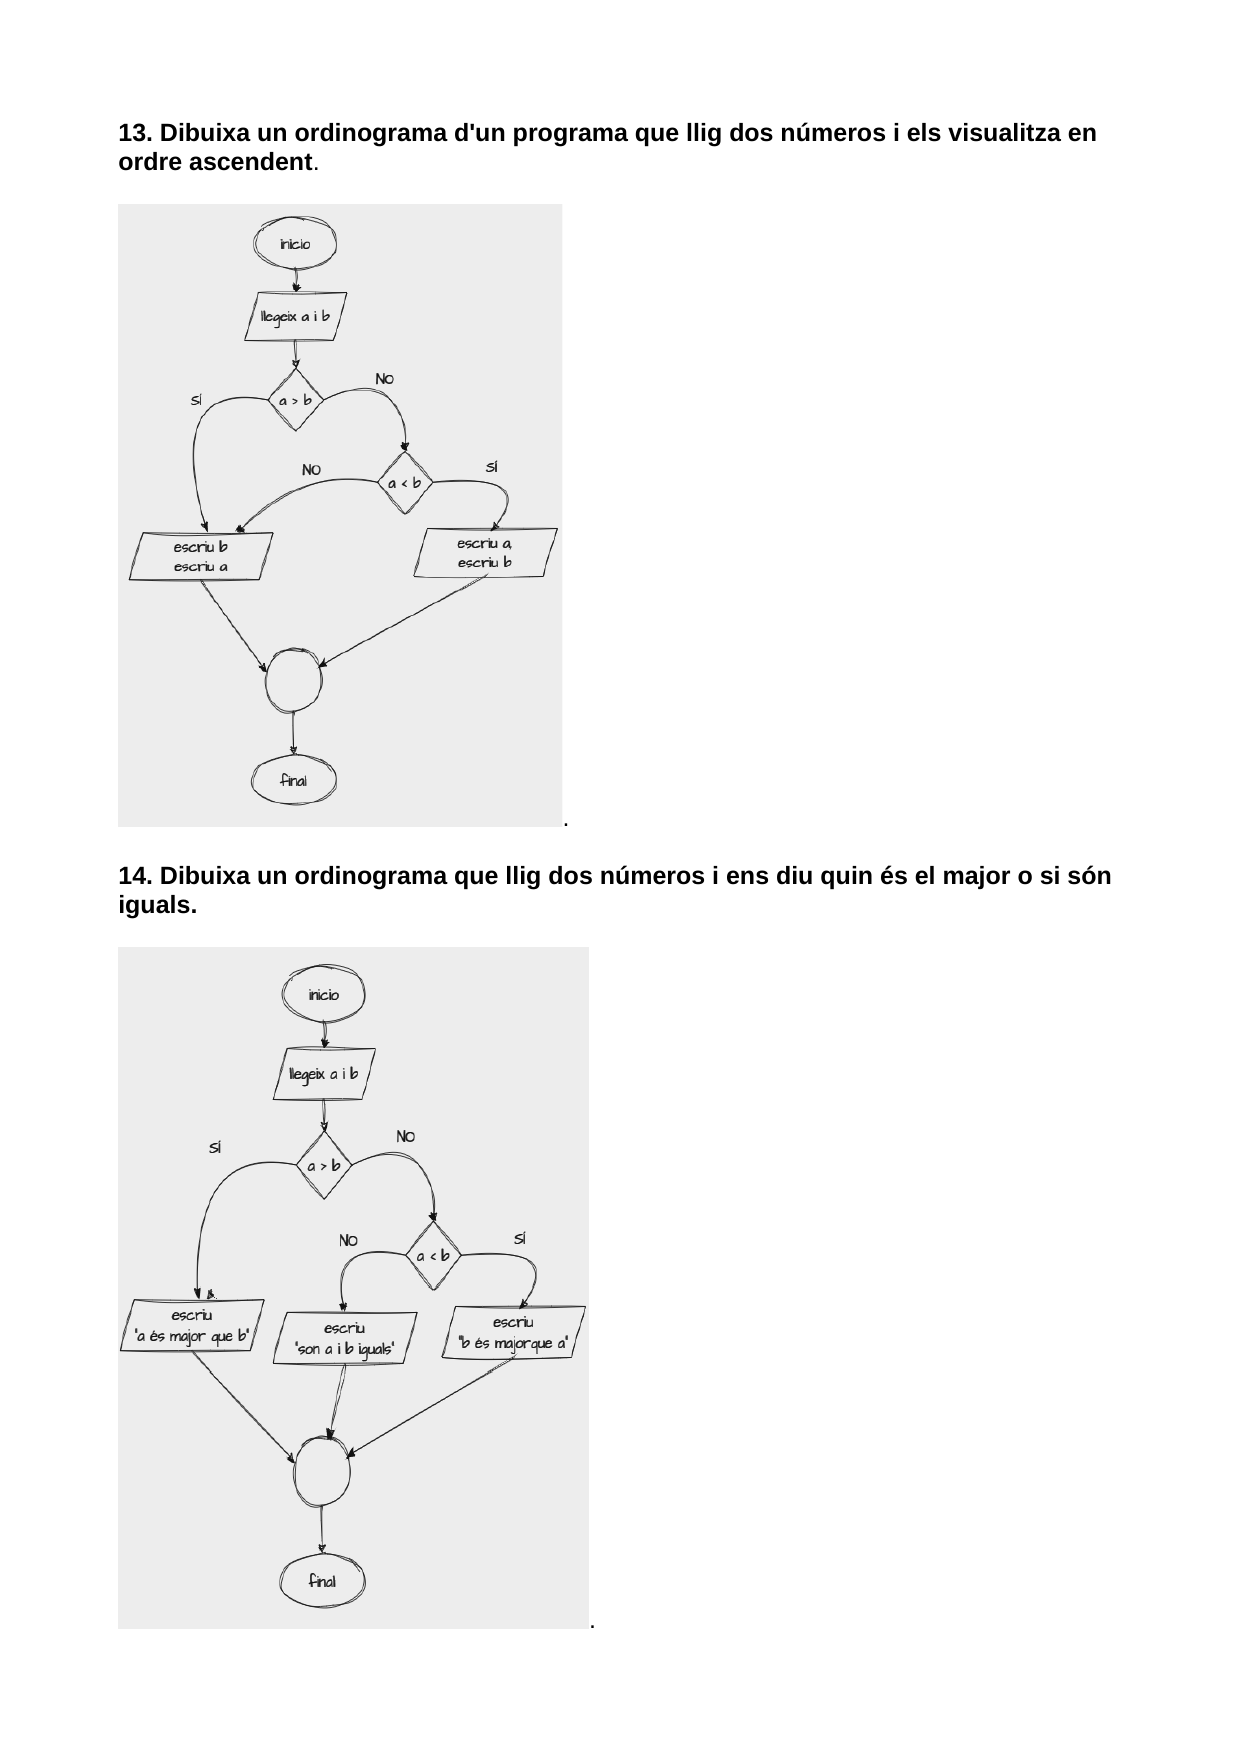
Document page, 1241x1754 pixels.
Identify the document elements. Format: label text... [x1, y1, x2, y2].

picture [118, 204, 563, 827]
text . [118, 204, 1122, 832]
text 14. Dibuixa un ordinograma que llig dos números i ens diu quin és el major o si són iguals. [118, 861, 1122, 918]
text . [118, 947, 1122, 1634]
picture [118, 947, 589, 1629]
text 13. Dibuixa un ordinograma d'un programa que llig dos números i els visualitza en ordre ascendent. [118, 118, 1122, 176]
